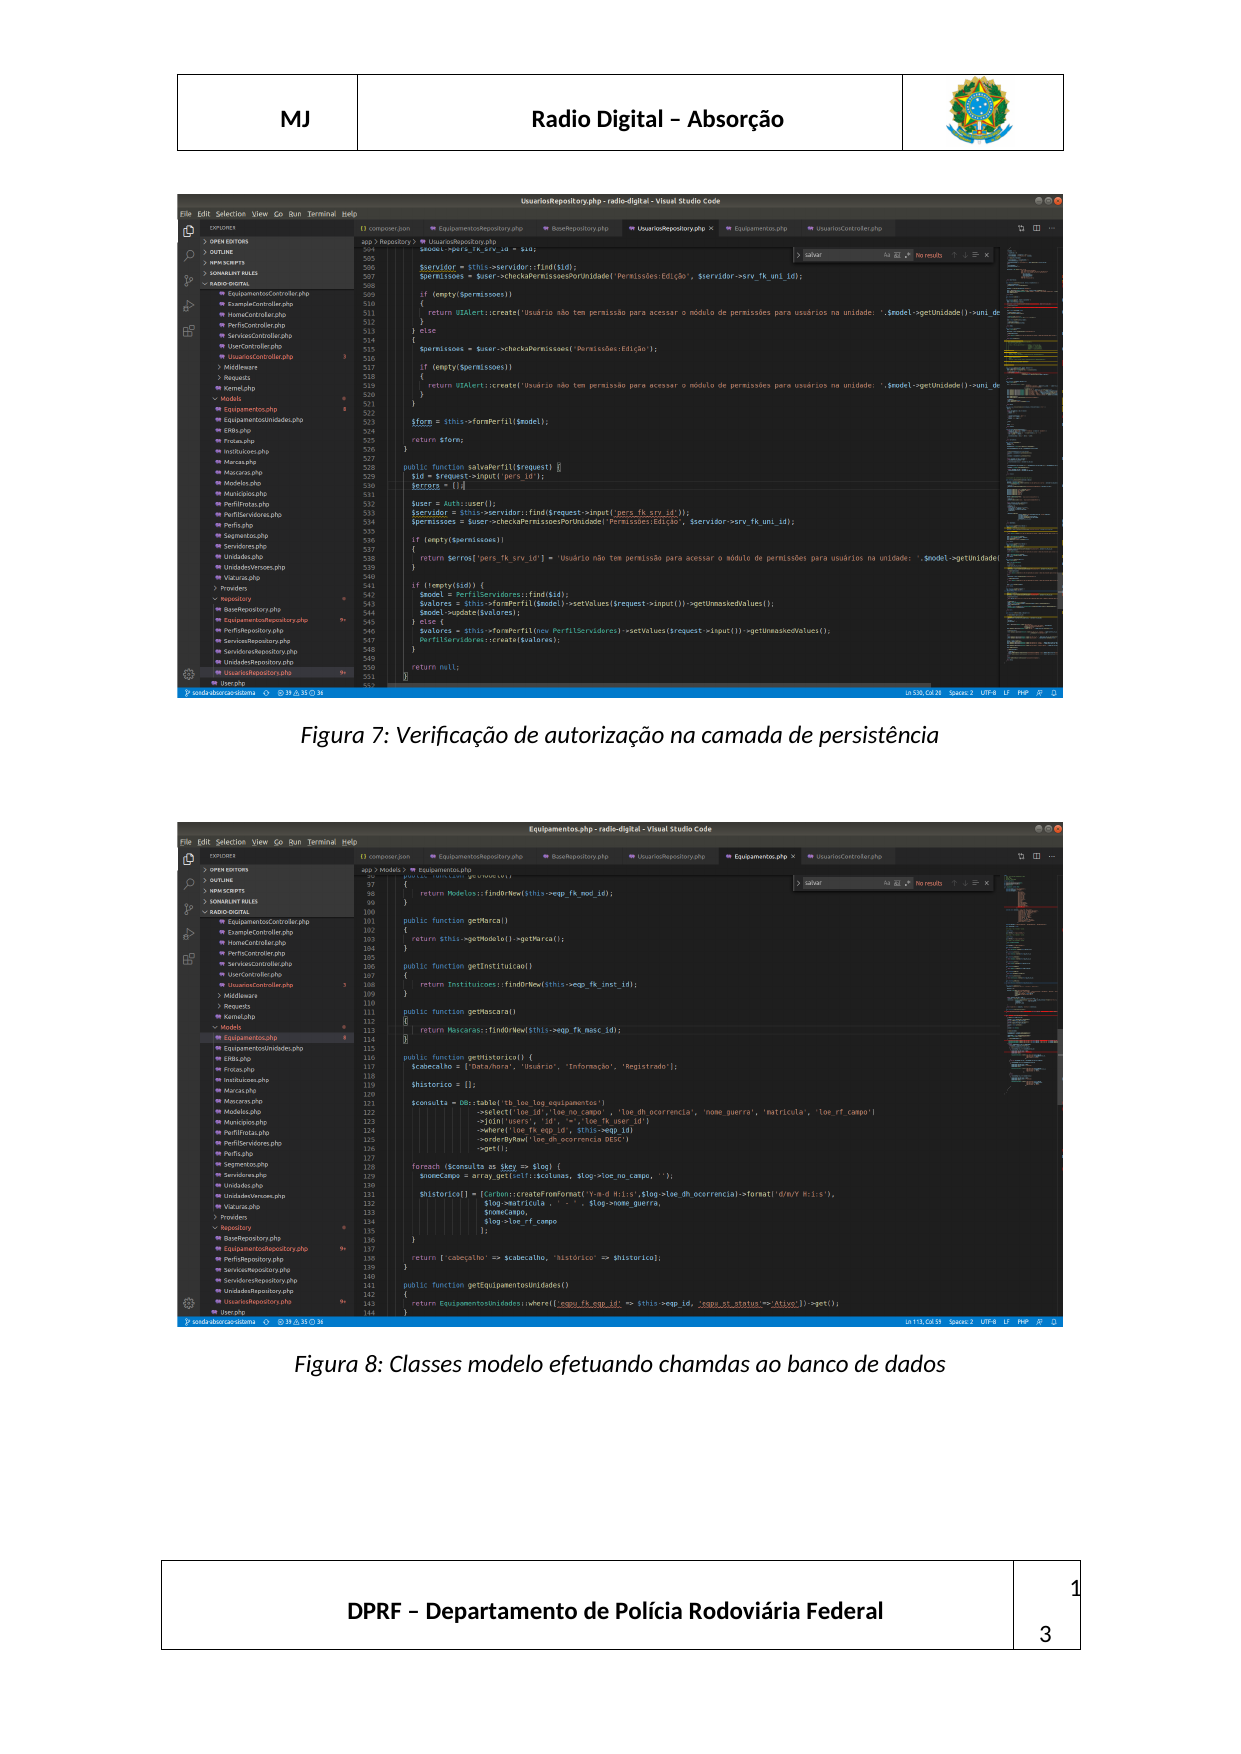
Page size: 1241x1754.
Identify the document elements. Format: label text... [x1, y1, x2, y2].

picture [177, 194, 1063, 698]
text Figura 8: Classes modelo efetuando chamdas ao banco de dados [177, 1327, 1063, 1378]
text Figura 7: Verificação de autorização na camada de persistência [177, 698, 1063, 749]
picture [944, 75, 1020, 149]
picture [177, 822, 1063, 1327]
